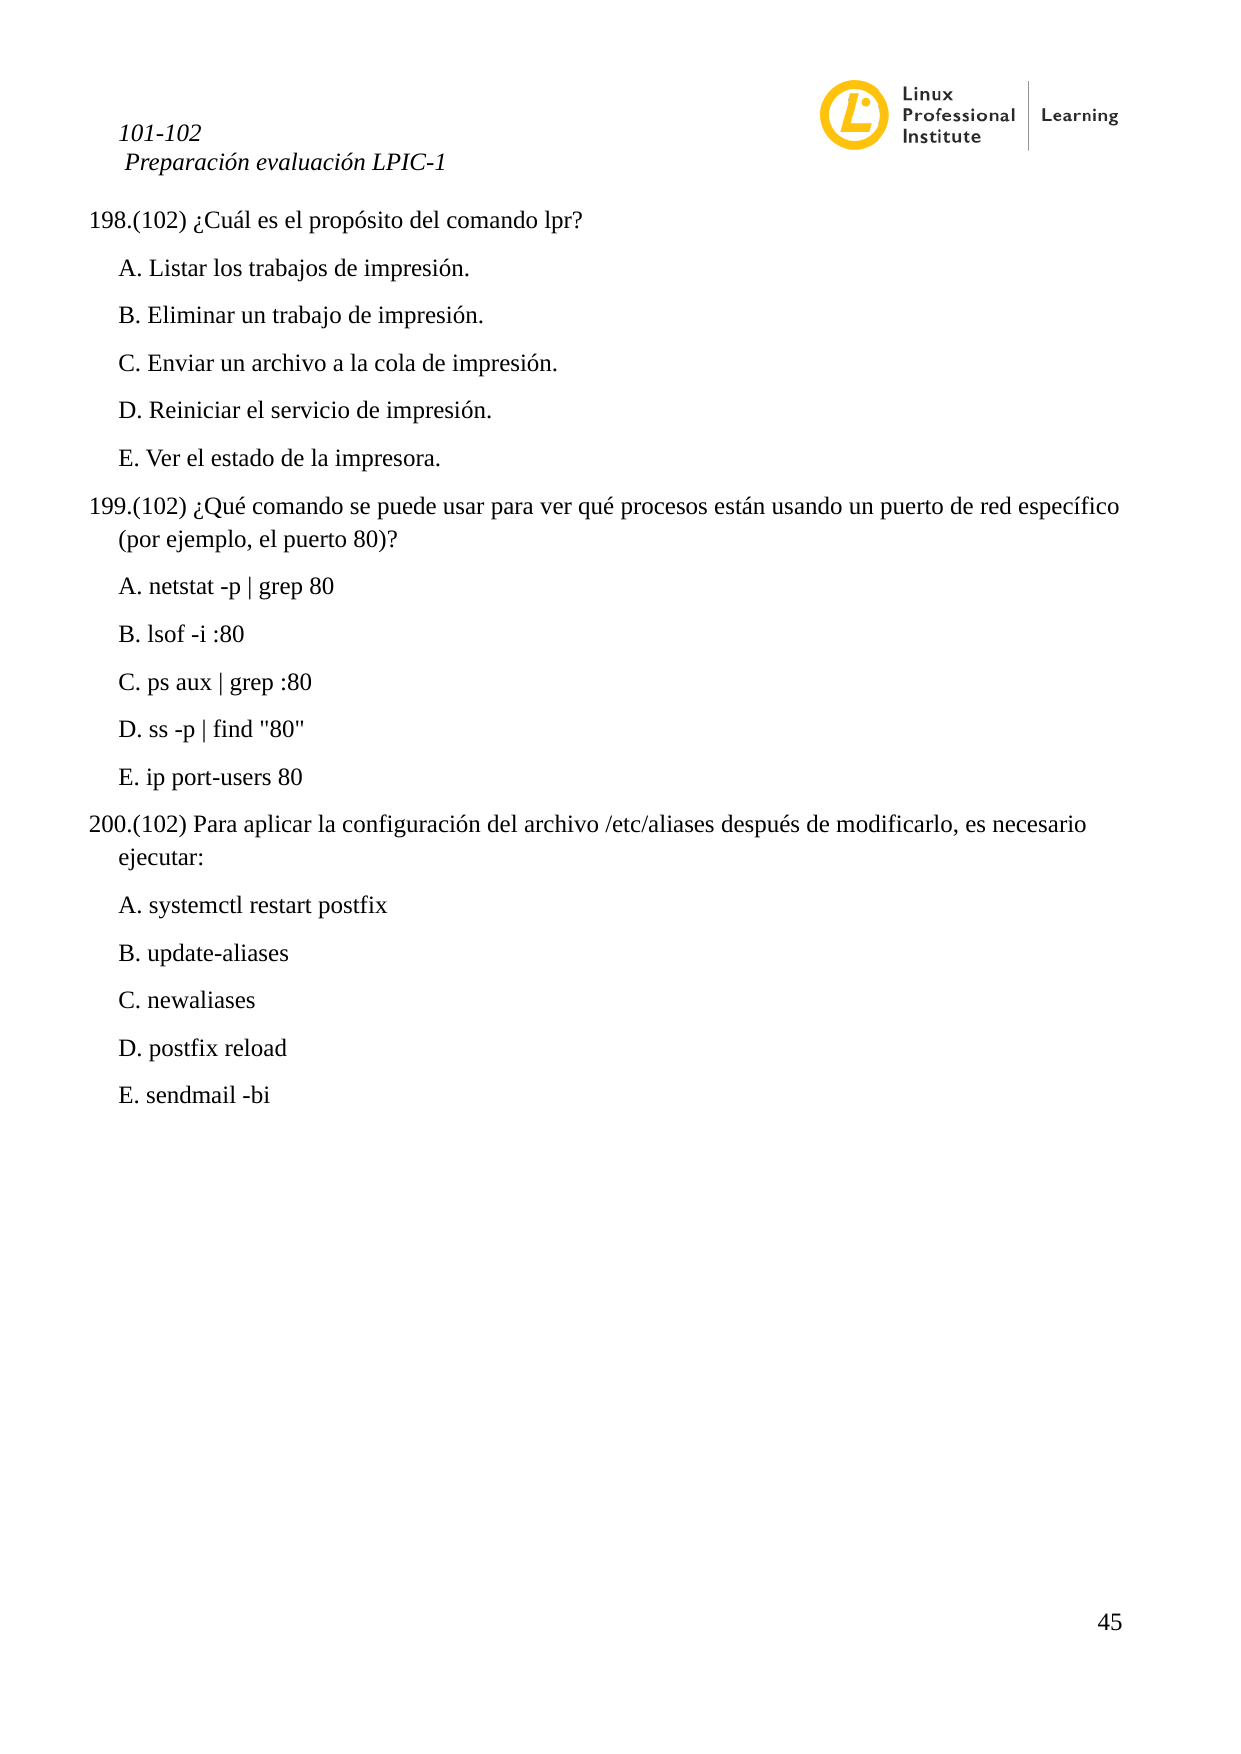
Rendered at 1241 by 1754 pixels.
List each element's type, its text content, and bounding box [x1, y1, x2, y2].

list E. Ver el estado de la impresora. [118, 443, 1122, 472]
list E. ip port-users 80 [118, 762, 1122, 791]
list B. lsof -i :80 [118, 619, 1122, 648]
list C. newaliases [118, 985, 1122, 1014]
list D. ss -p | find "80" [118, 714, 1122, 743]
list A. systemctl restart postfix [118, 890, 1122, 919]
picture [819, 79, 1119, 151]
list A. netstat -p | grep 80 [118, 571, 1122, 600]
list C. ps aux | grep :80 [118, 667, 1122, 695]
list B. update-aliases [118, 938, 1122, 966]
list (102) ¿Qué comando se puede usar para ver qué procesos están usando un puerto de red específico (por ejemplo, el puerto 80)? [118, 491, 1122, 552]
list (102) Para aplicar la configuración del archivo /etc/aliases después de modificarlo, es necesario ejecutar: [118, 809, 1122, 871]
list E. sendmail -bi [118, 1080, 1122, 1109]
list A. Listar los trabajos de impresión. [118, 253, 1122, 281]
list (102) ¿Cuál es el propósito del comando lpr? [118, 205, 1122, 234]
list C. Enviar un archivo a la cola de impresión. [118, 348, 1122, 377]
list D. postfix reload [118, 1033, 1122, 1062]
list B. Eliminar un trabajo de impresión. [118, 300, 1122, 329]
list D. Reiniciar el servicio de impresión. [118, 396, 1122, 424]
